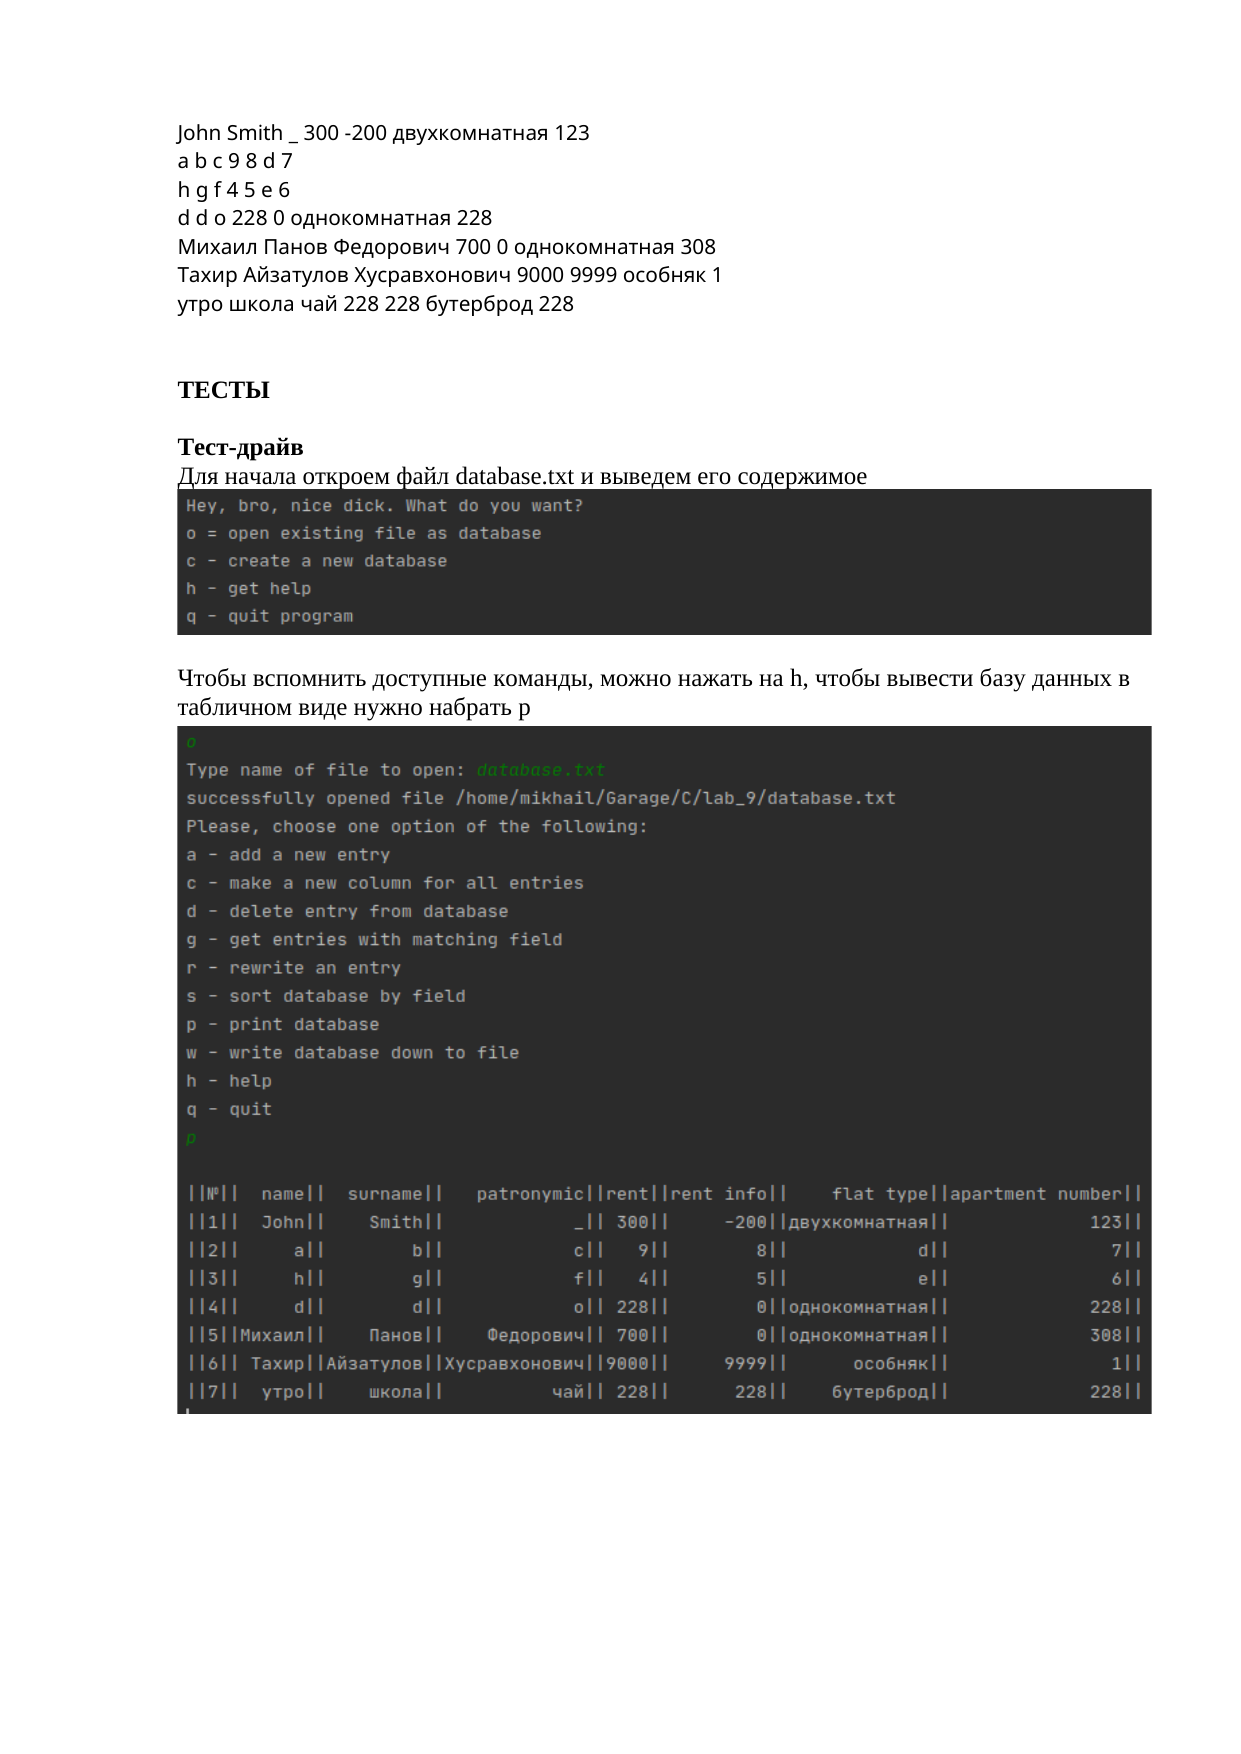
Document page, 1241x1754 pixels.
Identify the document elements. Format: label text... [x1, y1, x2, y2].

text h g f 4 5 e 6 [177, 175, 1152, 203]
text ТЕСТЫ [177, 375, 1152, 403]
text Михаил Панов Федорович 700 0 однокомнатная 308 [177, 232, 1152, 260]
text Тахир Айзатулов Хусравхонович 9000 9999 особняк 1 [177, 260, 1152, 289]
text d d o 228 0 однокомнатная 228 [177, 203, 1152, 232]
text утро школа чай 228 228 бутерброд 228 [177, 289, 1152, 317]
text Чтобы вспомнить доступные команды, можно нажать на h, чтобы вывести базу данных в табличном виде нужно набрать p [177, 663, 1152, 721]
text John Smith _ 300 -200 двухкомнатная 123 [177, 118, 1152, 147]
text a b c 9 8 d 7 [177, 147, 1152, 175]
picture [177, 726, 1152, 1414]
picture [177, 489, 1152, 635]
text Тест-драйв [177, 432, 1152, 461]
text Для начала откроем файл database.txt и выведем его содержимое [177, 461, 1152, 489]
